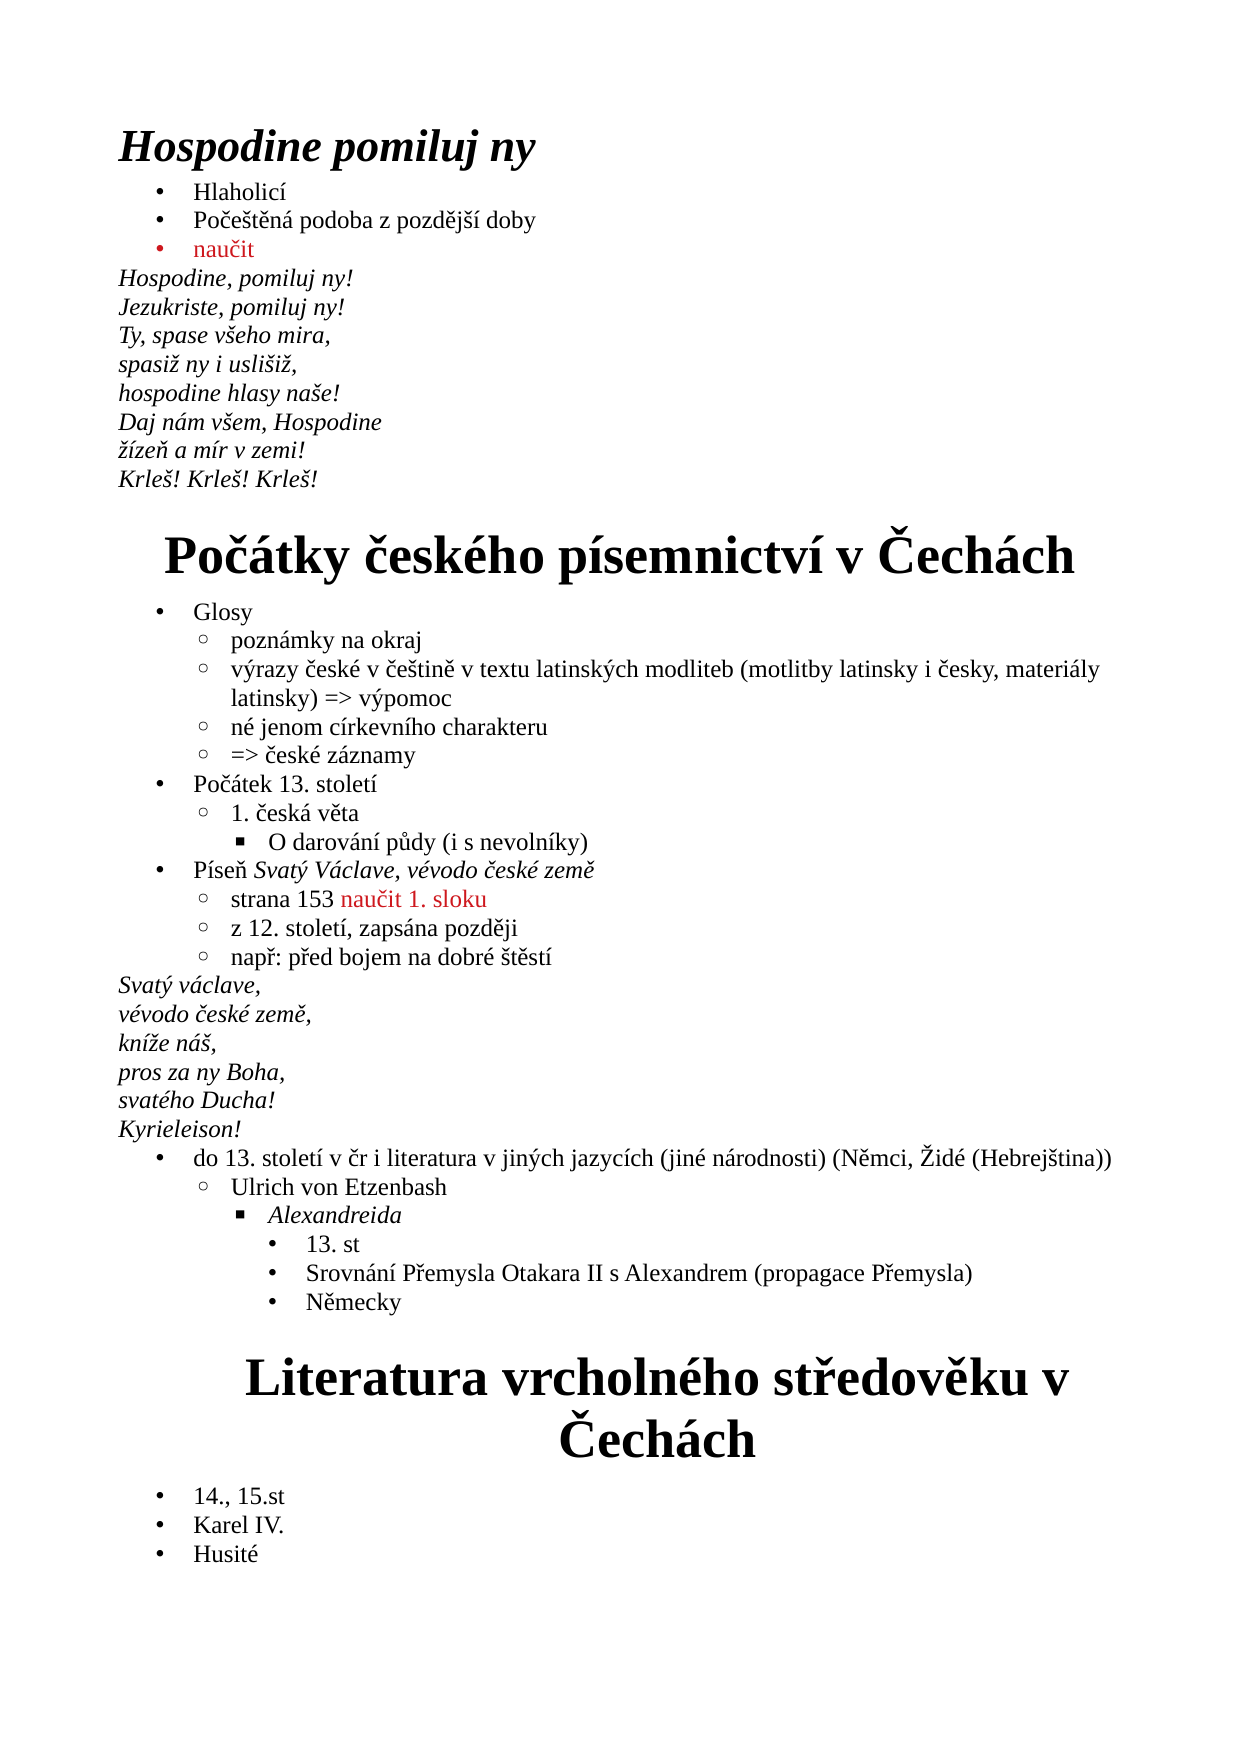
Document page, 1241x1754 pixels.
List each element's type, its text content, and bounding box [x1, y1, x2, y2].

text kníže náš, [118, 1028, 1122, 1057]
text Ty, spase všeho mira, [118, 321, 1122, 349]
text hospodine hlasy naše! [118, 378, 1122, 407]
list Německy [268, 1287, 1122, 1315]
list strana 153 naučit 1. sloku [193, 884, 1122, 913]
text Krleš! Krleš! Krleš! [118, 464, 1122, 493]
list Srovnání Přemysla Otakara II s Alexandrem (propagace Přemysla) [268, 1258, 1122, 1287]
text spasiž ny i uslišiž, [118, 349, 1122, 378]
list poznámky na okraj [193, 625, 1122, 654]
list z 12. století, zapsána později [193, 913, 1122, 942]
list Ulrich von Etzenbash [193, 1172, 1122, 1200]
text žízeň a mír v zemi! [118, 436, 1122, 464]
text Daj nám všem, Hospodine [118, 407, 1122, 436]
list O darování půdy (i s nevolníky) [231, 827, 1122, 855]
list Počeštěná podoba z pozdější doby [156, 206, 1122, 234]
list naučit [156, 234, 1122, 263]
list Hlaholicí [156, 177, 1122, 206]
text Hospodine pomiluj ny [118, 118, 1122, 171]
list 14., 15.st [156, 1481, 1122, 1510]
list např: před bojem na dobré štěstí [193, 942, 1122, 970]
text svatého Ducha! [118, 1085, 1122, 1114]
list do 13. století v čr i literatura v jiných jazycích (jiné národnosti) (Němci, Židé (Hebrejština)) [156, 1143, 1122, 1172]
text Hospodine, pomiluj ny! [118, 263, 1122, 292]
list Glosy [156, 597, 1122, 625]
list né jenom církevního charakteru [193, 712, 1122, 740]
text Kyrieleison! [118, 1114, 1122, 1143]
text vévodo české země, [118, 999, 1122, 1028]
list 1. česká věta [193, 798, 1122, 827]
list Karel IV. [156, 1510, 1122, 1539]
text Počátky českého písemnictví v Čechách [118, 522, 1122, 585]
list Alexandreida [231, 1200, 1122, 1229]
list 13. st [268, 1229, 1122, 1258]
list Píseň Svatý Václave, vévodo české země [156, 855, 1122, 884]
list => české záznamy [193, 740, 1122, 769]
list Počátek 13. století [156, 769, 1122, 798]
list Literatura vrcholného středověku v Čechách [156, 1345, 1122, 1469]
text Jezukriste, pomiluj ny! [118, 292, 1122, 321]
list Husité [156, 1539, 1122, 1567]
list výrazy české v češtině v textu latinských modliteb (motlitby latinsky i česky, materiály latinsky) => výpomoc [193, 654, 1122, 712]
text Svatý václave, [118, 970, 1122, 999]
text pros za ny Boha, [118, 1057, 1122, 1085]
